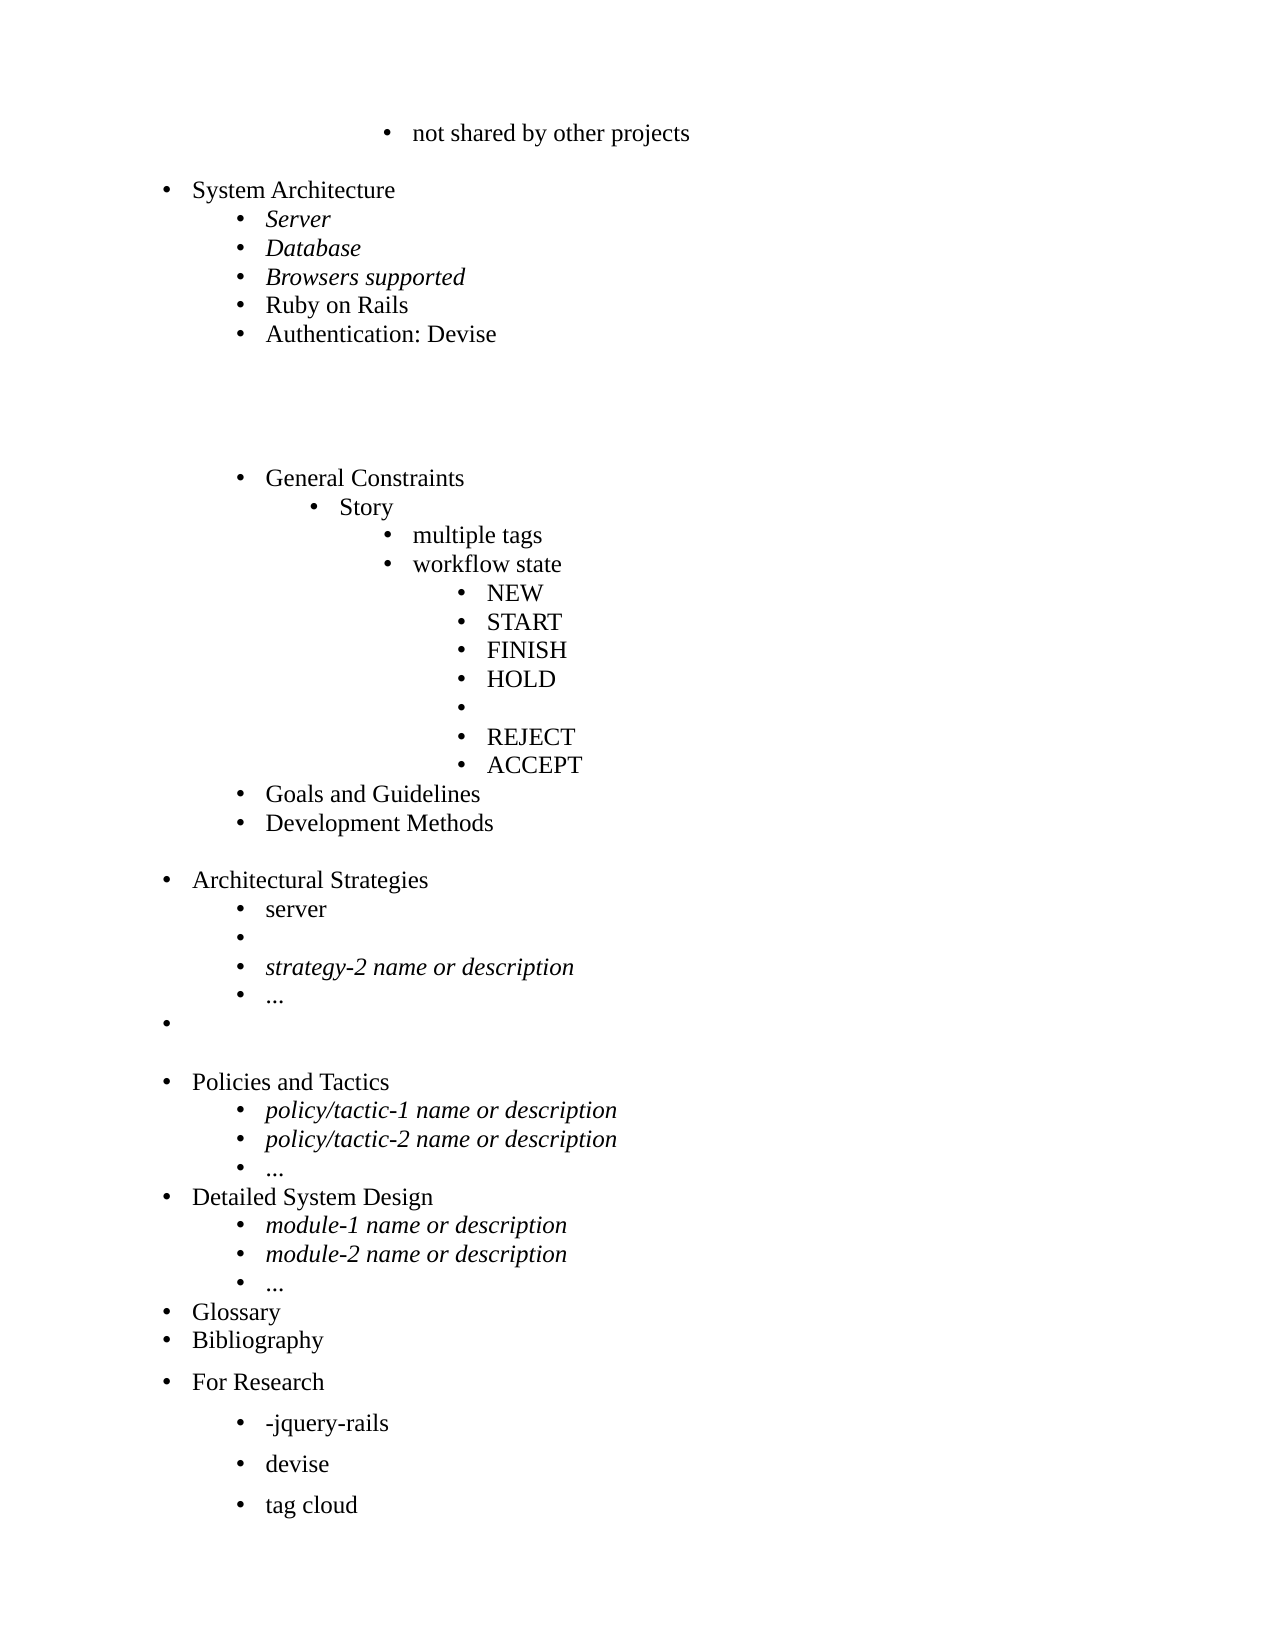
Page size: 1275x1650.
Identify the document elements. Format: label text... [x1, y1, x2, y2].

list workflow state [383, 549, 1157, 578]
list NEW [457, 578, 1157, 607]
list Development Methods [236, 808, 1157, 837]
list ACCEPT [457, 751, 1157, 779]
list Bibliography [162, 1326, 1157, 1354]
list Browsers supported [236, 262, 1157, 291]
list strategy-2 name or description [236, 952, 1157, 981]
list REJECT [457, 722, 1157, 751]
list -jquery-rails [236, 1408, 1157, 1437]
list module-1 name or description [236, 1211, 1157, 1239]
list Database [236, 233, 1157, 262]
list General Constraints [236, 463, 1157, 492]
list multiple tags [383, 521, 1157, 549]
list System Architecture [162, 176, 1157, 204]
list policy/tactic-2 name or description [236, 1124, 1157, 1153]
list Story [309, 492, 1157, 521]
list ... [236, 981, 1157, 1009]
list not shared by other projects [383, 118, 1157, 147]
list START [457, 607, 1157, 636]
list ... [236, 1268, 1157, 1297]
list For Research [162, 1367, 1157, 1396]
list Glossary [162, 1297, 1157, 1326]
list module-2 name or description [236, 1239, 1157, 1268]
list ... [236, 1153, 1157, 1182]
list Goals and Guidelines [236, 779, 1157, 808]
list HOLD [457, 664, 1157, 693]
list FINISH [457, 636, 1157, 664]
list Server [236, 204, 1157, 233]
list server [236, 894, 1157, 923]
list Ruby on Rails [236, 291, 1157, 319]
list Authentication: Devise [236, 319, 1157, 348]
list tag cloud [236, 1491, 1157, 1519]
list Policies and Tactics [162, 1067, 1157, 1096]
list Architectural Strategies [162, 866, 1157, 894]
list Detailed System Design [162, 1182, 1157, 1211]
list devise [236, 1449, 1157, 1478]
list policy/tactic-1 name or description [236, 1096, 1157, 1124]
